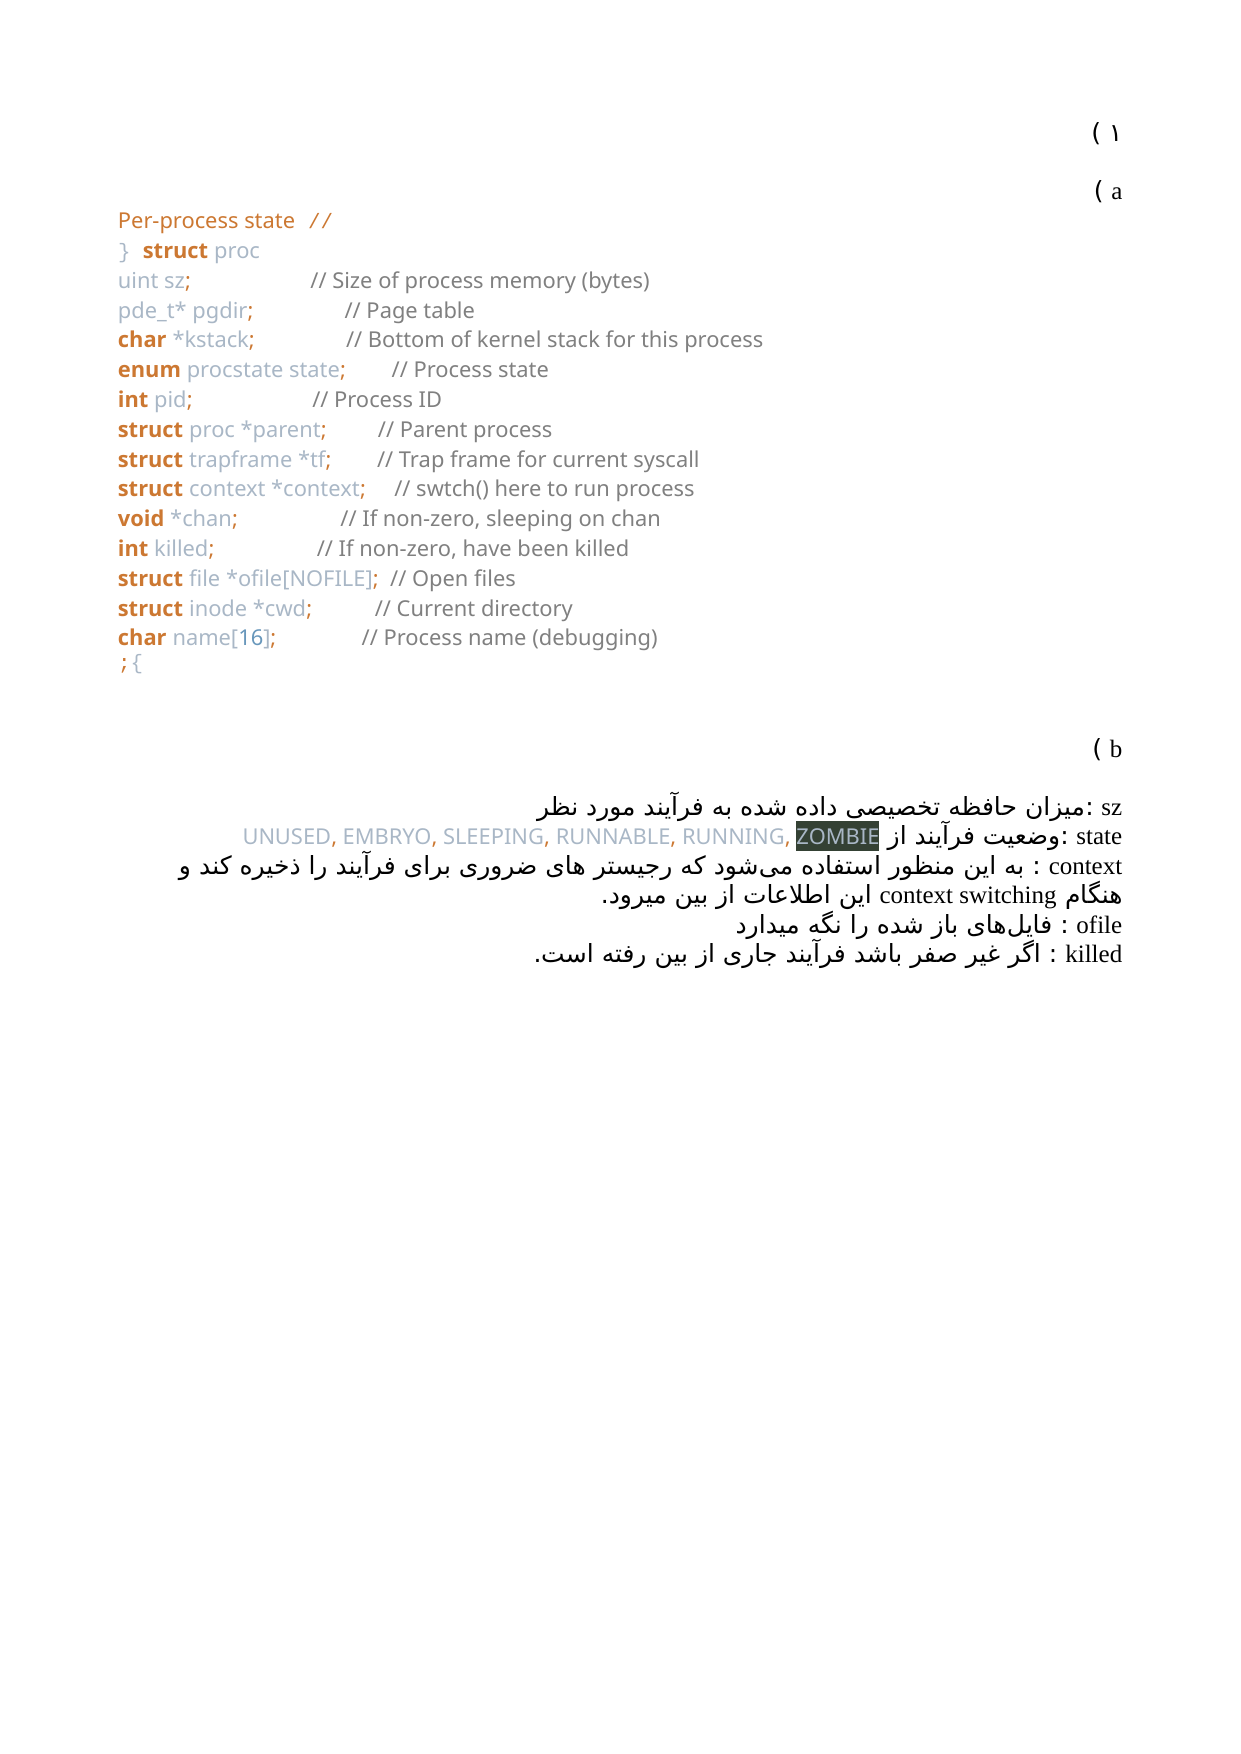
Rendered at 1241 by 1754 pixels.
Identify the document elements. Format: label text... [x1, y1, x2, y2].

text struct proc { [118, 235, 1122, 265]
text }; [118, 652, 1122, 676]
text uint sz; // Size of process memory (bytes) [118, 265, 1122, 295]
text context : به این منظور استفاده می‌شود که رجیستر های ضروری برای فرآیند را ذخیره کند و هنگام context switching این اطلاعات از بین میرود. [118, 851, 1122, 910]
text char name[16]; // Process name (debugging) [118, 622, 1122, 652]
text state :‌وضعیت فرآیند از UNUSED, EMBRYO, SLEEPING, RUNNABLE, RUNNING, ZOMBIE [118, 821, 1122, 851]
text ۱ ) [118, 118, 1122, 147]
text // Per-process state [118, 205, 1122, 235]
text killed : اگر غیر صفر باشد فرآیند جاری از بین رفته است. [118, 939, 1122, 968]
text a ) [118, 176, 1122, 205]
text struct context *context; // swtch() here to run process [118, 473, 1122, 503]
text enum procstate state; // Process state [118, 354, 1122, 384]
text void *chan; // If non-zero, sleeping on chan [118, 503, 1122, 533]
text int pid; // Process ID [118, 384, 1122, 414]
text char *kstack; // Bottom of kernel stack for this process [118, 324, 1122, 354]
text sz :‌میزان حافظه تخصیصی داده شده به فرآیند مورد نظر [118, 792, 1122, 821]
text struct proc *parent; // Parent process [118, 414, 1122, 444]
text struct inode *cwd; // Current directory [118, 593, 1122, 622]
text b ) [118, 734, 1122, 763]
text struct trapframe *tf; // Trap frame for current syscall [118, 444, 1122, 473]
text ofile :‌ فایل‌های باز شده را نگه میدارد [118, 910, 1122, 939]
text int killed; // If non-zero, have been killed [118, 533, 1122, 563]
text struct file *ofile[NOFILE]; // Open files [118, 563, 1122, 593]
text pde_t* pgdir; // Page table [118, 295, 1122, 324]
